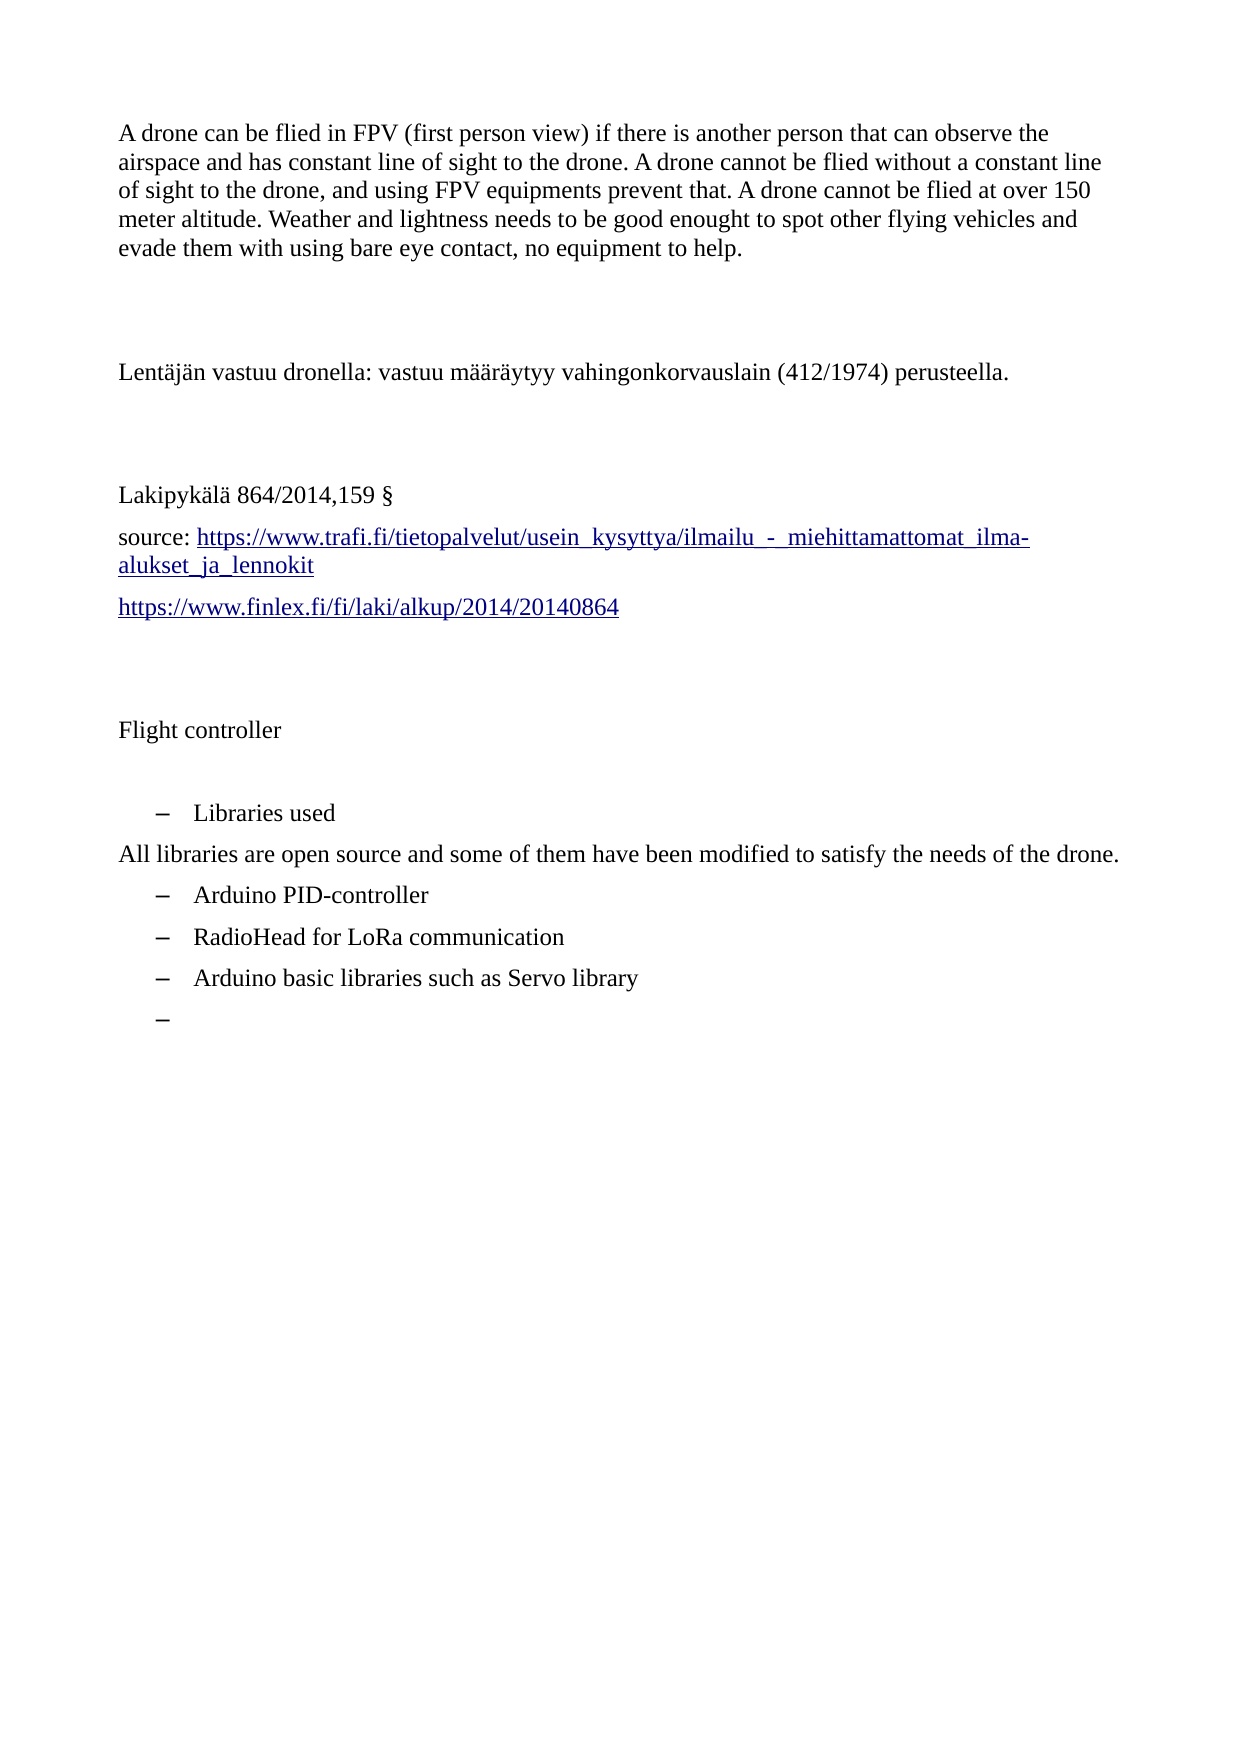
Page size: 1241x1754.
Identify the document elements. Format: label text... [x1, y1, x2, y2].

text Lakipykälä 864/2014,159 § [118, 481, 1122, 509]
text Lentäjän vastuu dronella: vastuu määräytyy vahingonkorvauslain (412/1974) perusteella. [118, 357, 1122, 386]
list Arduino PID-controller [156, 881, 1122, 909]
list Libraries used [156, 798, 1122, 827]
text source: https://www.trafi.fi/tietopalvelut/usein_kysyttya/ilmailu_-_miehittamattomat_ilma-alukset_ja_lennokit [118, 522, 1122, 579]
list Arduino basic libraries such as Servo library [156, 963, 1122, 992]
text A drone can be flied in FPV (first person view) if there is another person that can observe the airspace and has constant line of sight to the drone. A drone cannot be flied without a constant line of sight to the drone, and using FPV equipments prevent that. A drone cannot be flied at over 150 meter altitude. Weather and lightness needs to be good enought to spot other flying vehicles and evade them with using bare eye contact, no equipment to help. [118, 118, 1122, 262]
list RadioHead for LoRa communication [156, 922, 1122, 951]
text All libraries are open source and some of them have been modified to satisfy the needs of the drone. [118, 839, 1122, 868]
text https://www.finlex.fi/fi/laki/alkup/2014/20140864 [118, 592, 1122, 621]
text Flight controller [118, 716, 1122, 744]
